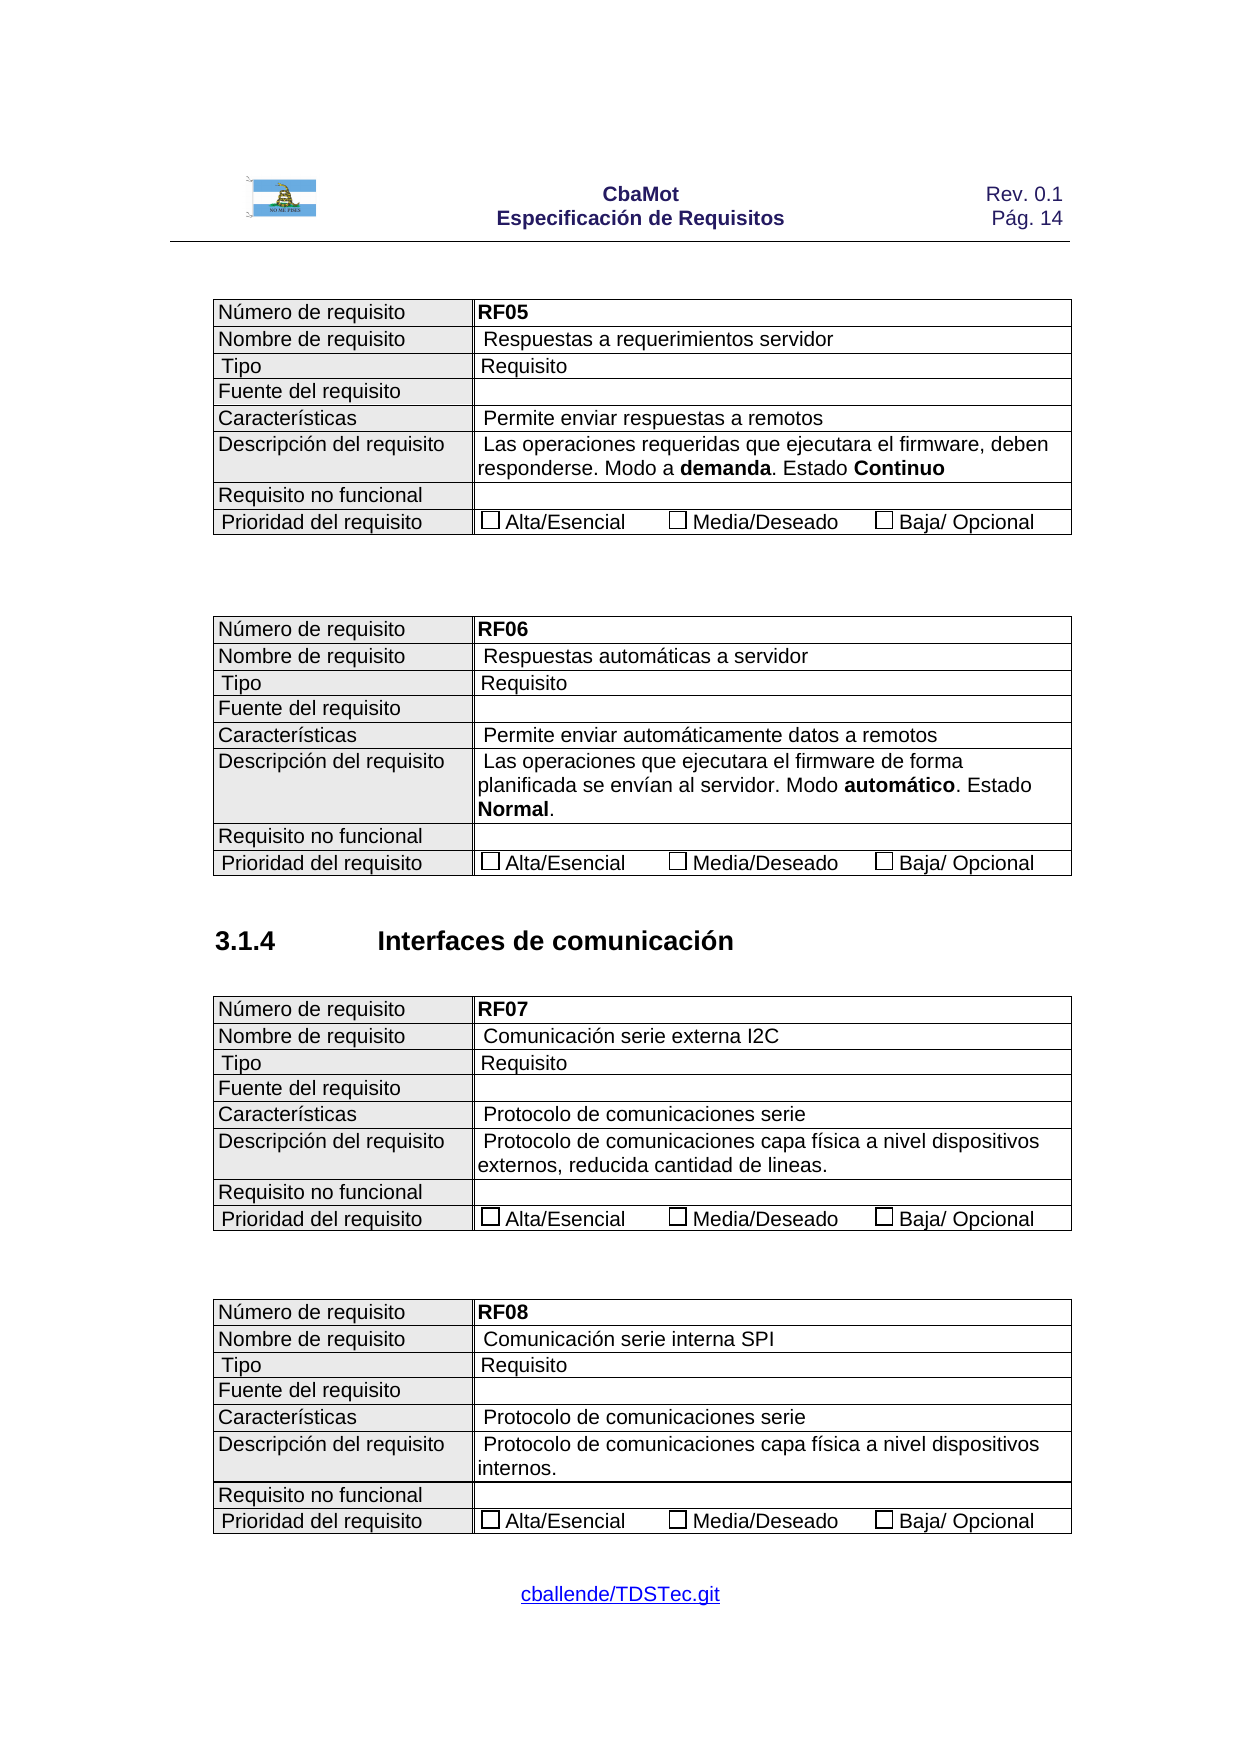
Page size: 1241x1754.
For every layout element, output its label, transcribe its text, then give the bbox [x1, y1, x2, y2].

table_cell Protocolo de comunicaciones capa física a nivel dispositivos externos, reducida cantidad de lineas. [475, 1129, 1071, 1179]
table_header RF06 [475, 617, 1071, 643]
table_cell Baja/ Opcional [867, 1509, 1071, 1533]
table_cell Las operaciones requeridas que ejecutara el firmware, deben responderse. Modo a demanda. Estado Continuo [475, 432, 1071, 482]
table_cell Comunicación serie externa I2C [475, 1024, 1071, 1049]
table_cell Prioridad del requisito [214, 1509, 472, 1533]
table_cell Requisito no funcional [214, 824, 472, 850]
table_cell [475, 483, 1071, 509]
table_cell Media/Deseado [661, 1509, 867, 1533]
table_cell Requisito [475, 671, 661, 695]
table_cell Protocolo de comunicaciones serie [475, 1102, 1071, 1128]
table_cell Características [214, 1405, 472, 1431]
table_cell Características [214, 406, 472, 431]
table_header Número de requisito [214, 617, 472, 643]
table_cell Fuente del requisito [214, 379, 472, 404]
table_cell [661, 1353, 1071, 1377]
table_cell Baja/ Opcional [867, 510, 1071, 534]
table_cell Permite enviar automáticamente datos a remotos [475, 723, 1071, 748]
table_cell [661, 1050, 1071, 1074]
table_cell Nombre de requisito [214, 1024, 472, 1049]
table_header Número de requisito [214, 300, 472, 326]
table_cell Requisito no funcional [214, 1483, 472, 1508]
subtitle Interfaces de comunicación [215, 925, 1063, 956]
table_cell Protocolo de comunicaciones capa física a nivel dispositivos internos. [475, 1432, 1071, 1481]
table_cell [475, 696, 1071, 722]
table_cell Tipo [214, 671, 472, 695]
table_cell [475, 379, 1071, 404]
table_cell Prioridad del requisito [214, 1206, 472, 1230]
table_cell Tipo [214, 1353, 472, 1377]
table_cell Respuestas a requerimientos servidor [475, 327, 1071, 353]
table_cell Media/Deseado [661, 510, 867, 534]
table_cell Tipo [214, 1050, 472, 1074]
table_cell [475, 1180, 1071, 1205]
table_cell Descripción del requisito [214, 432, 472, 482]
table_cell Requisito [475, 1353, 661, 1377]
table_cell Respuestas automáticas a servidor [475, 644, 1071, 670]
table_cell Descripción del requisito [214, 1129, 472, 1179]
table_cell Requisito [475, 1050, 661, 1074]
table_cell Comunicación serie interna SPI [475, 1326, 1071, 1352]
table_cell Características [214, 723, 472, 748]
table_cell Alta/Esencial [475, 1206, 661, 1230]
table_cell Prioridad del requisito [214, 510, 472, 534]
table_header RF08 [475, 1300, 1071, 1325]
table_cell Alta/Esencial [475, 851, 661, 875]
table_cell [475, 1075, 1071, 1101]
table_cell Fuente del requisito [214, 1378, 472, 1404]
table_cell Prioridad del requisito [214, 851, 472, 875]
table_header Número de requisito [214, 1300, 472, 1325]
table_cell Fuente del requisito [214, 1075, 472, 1101]
table_cell Alta/Esencial [475, 510, 661, 534]
table_cell Media/Deseado [661, 851, 867, 875]
table_cell Media/Deseado [661, 1206, 867, 1230]
table_header Número de requisito [214, 997, 472, 1023]
table_cell Descripción del requisito [214, 749, 472, 823]
table_cell Alta/Esencial [475, 1509, 661, 1533]
table_cell Fuente del requisito [214, 696, 472, 722]
table_cell Nombre de requisito [214, 644, 472, 670]
table_cell [661, 671, 1071, 695]
table_cell Permite enviar respuestas a remotos [475, 406, 1071, 431]
table_cell Nombre de requisito [214, 327, 472, 353]
table_cell Características [214, 1102, 472, 1128]
table_cell Baja/ Opcional [867, 1206, 1071, 1230]
table_cell Requisito no funcional [214, 483, 472, 509]
table_cell Baja/ Opcional [867, 851, 1071, 875]
table_cell [661, 354, 1071, 378]
table_cell Requisito no funcional [214, 1180, 472, 1205]
table_cell Protocolo de comunicaciones serie [475, 1405, 1071, 1431]
table_cell Requisito [475, 354, 661, 378]
table_cell [475, 1483, 1071, 1508]
table_cell [475, 824, 1071, 850]
table_cell Descripción del requisito [214, 1432, 472, 1481]
table_header RF05 [475, 300, 1071, 326]
table_cell Tipo [214, 354, 472, 378]
table_cell Nombre de requisito [214, 1326, 472, 1352]
table_cell Las operaciones que ejecutara el firmware de forma planificada se envían al servidor. Modo automático. Estado Normal. [475, 749, 1071, 823]
table_header RF07 [475, 997, 1071, 1023]
table_cell [475, 1378, 1071, 1404]
picture [242, 174, 320, 220]
